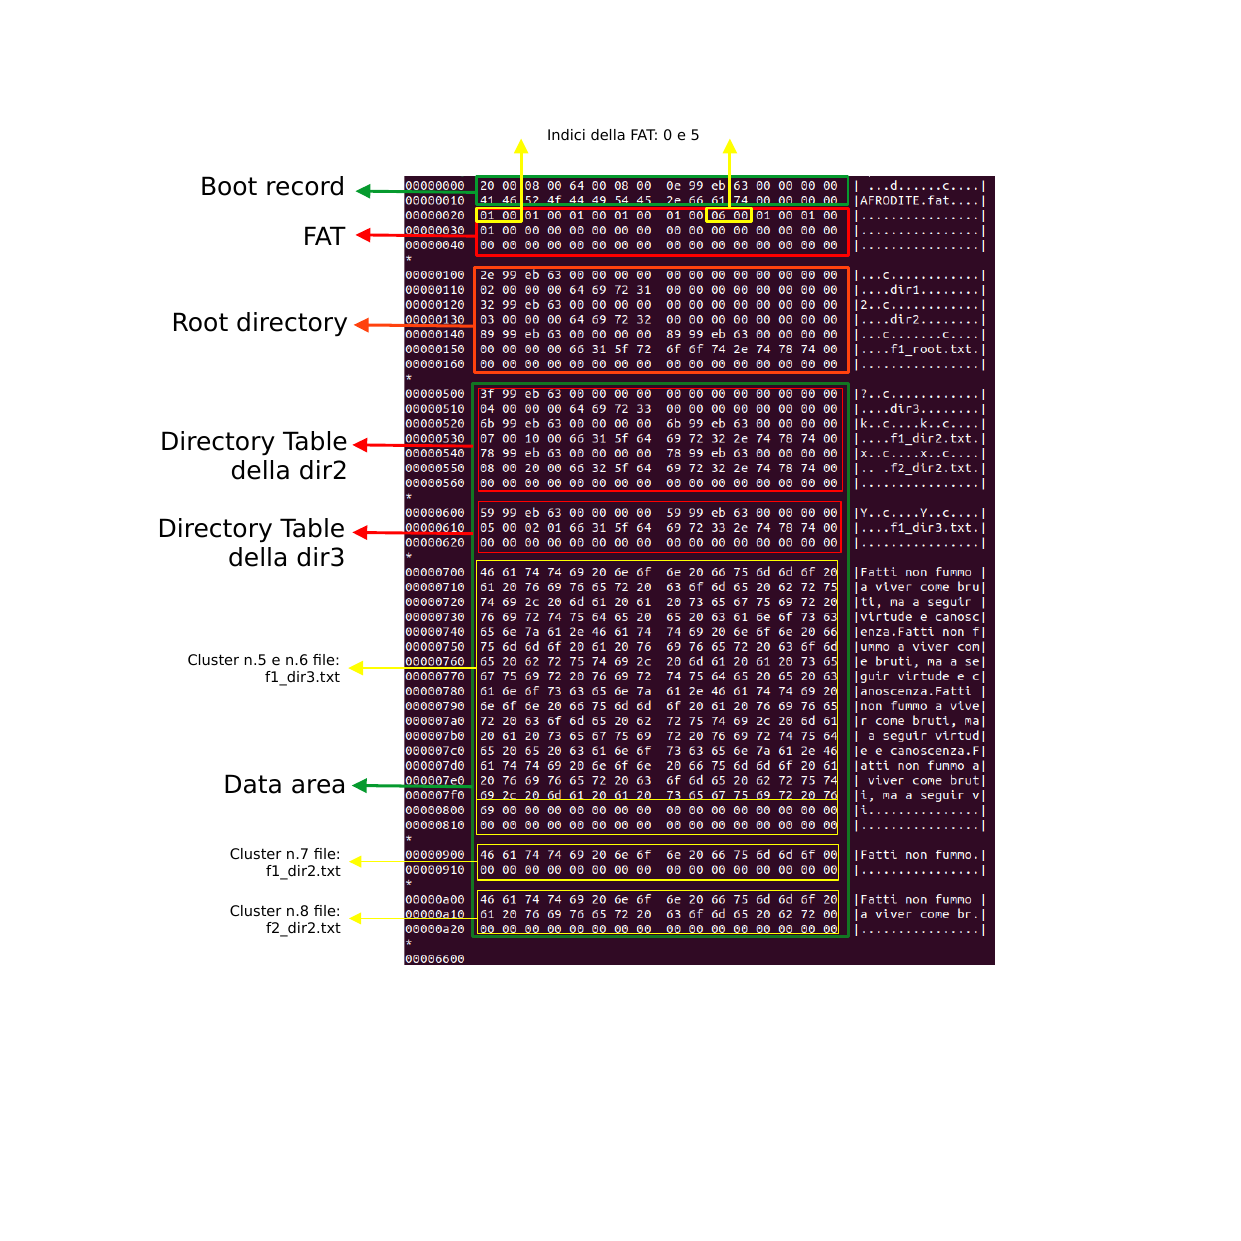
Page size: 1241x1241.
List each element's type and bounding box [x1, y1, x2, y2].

picture [404, 447, 471, 532]
picture [478, 845, 838, 879]
picture [478, 178, 520, 203]
picture [477, 800, 837, 834]
picture [404, 194, 520, 234]
picture [708, 210, 750, 220]
picture [478, 210, 847, 254]
picture [404, 176, 475, 190]
picture [478, 210, 520, 220]
picture [404, 535, 471, 667]
picture [478, 891, 838, 933]
picture [404, 176, 995, 965]
picture [404, 788, 471, 861]
picture [476, 269, 847, 371]
picture [474, 385, 847, 935]
picture [404, 862, 471, 918]
picture [523, 178, 728, 203]
picture [477, 561, 837, 799]
picture [404, 669, 471, 785]
picture [731, 178, 847, 203]
